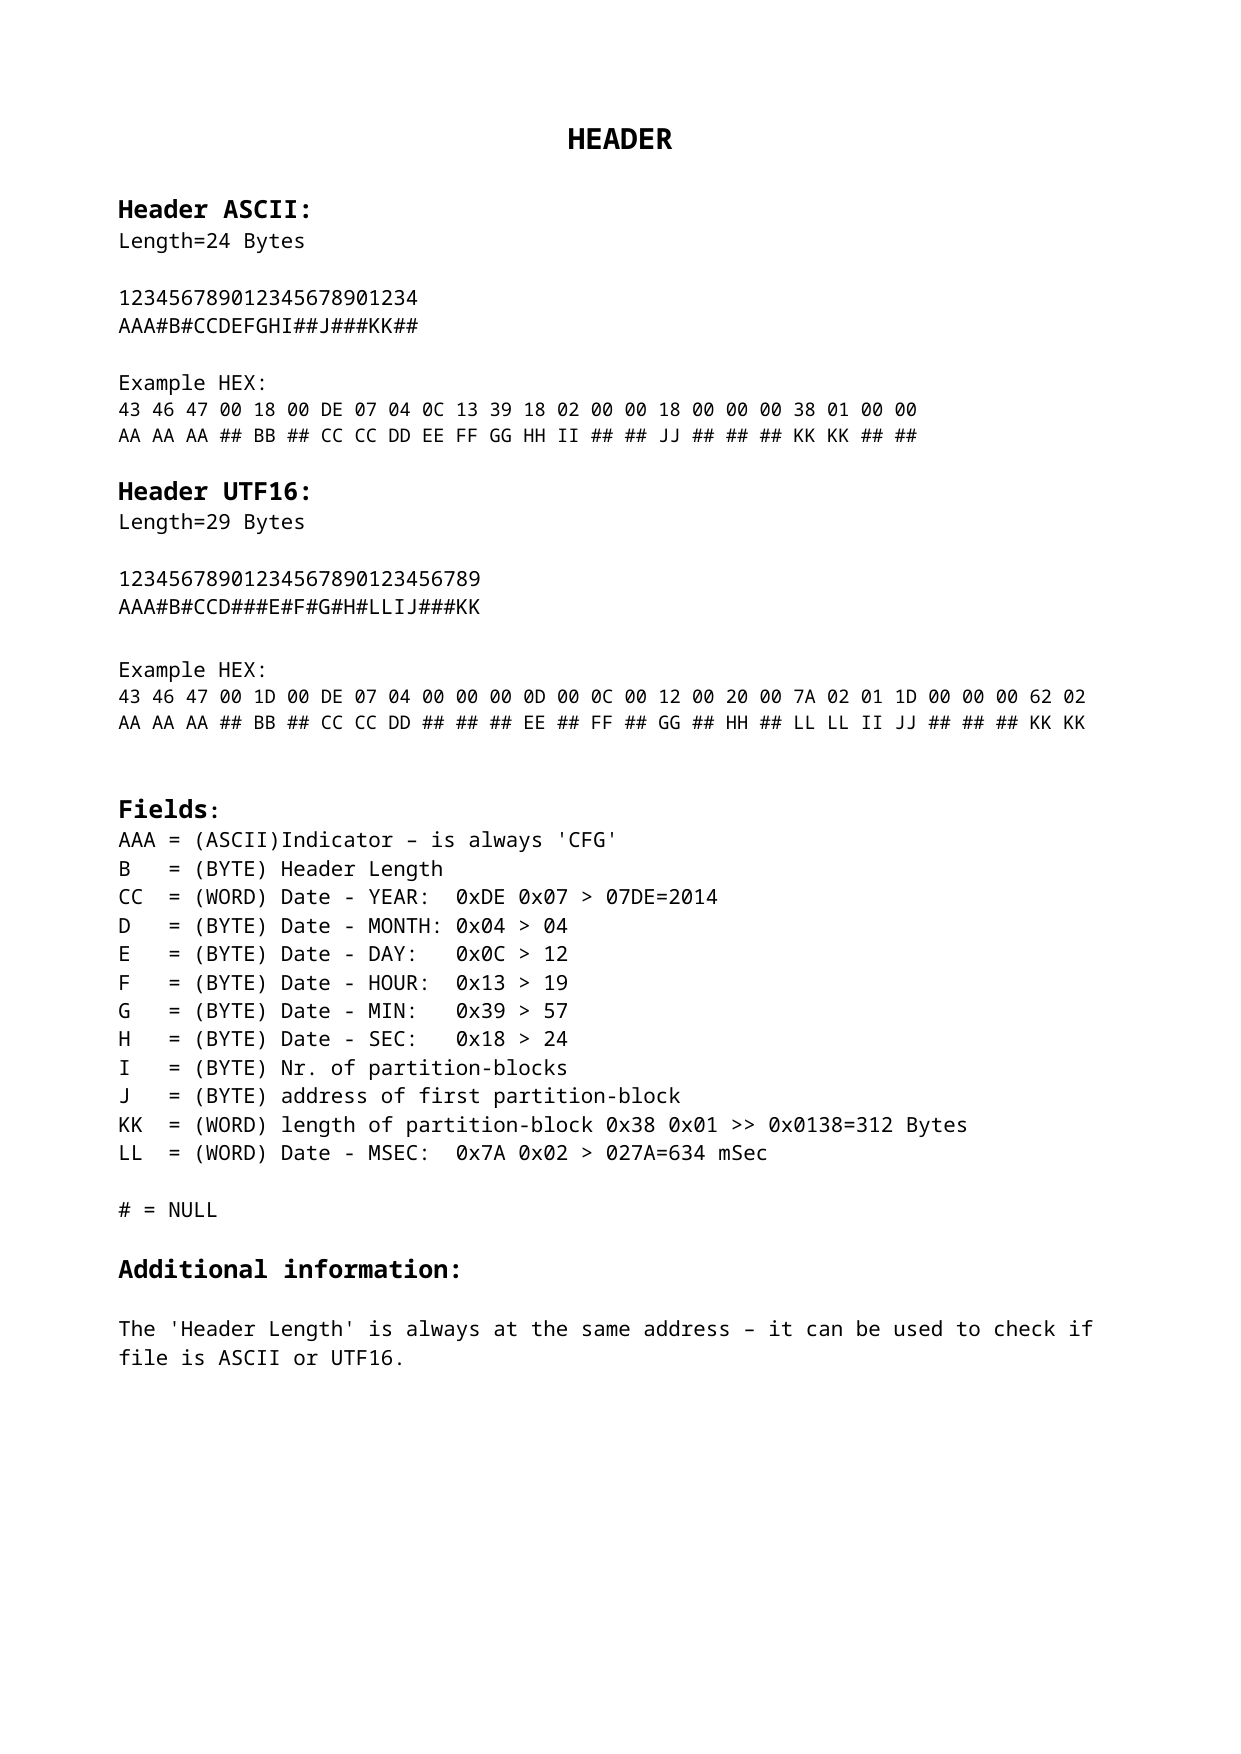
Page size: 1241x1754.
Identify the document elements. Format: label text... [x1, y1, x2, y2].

text Fields: [118, 791, 1122, 825]
text HEADER [118, 118, 1122, 158]
text Example HEX: [118, 655, 1122, 683]
text G = (BYTE) Date - MIN: 0x39 > 57 [118, 996, 1122, 1024]
text CC = (WORD) Date - YEAR: 0xDE 0x07 > 07DE=2014 [118, 882, 1122, 911]
text 123456789012345678901234 [118, 283, 1122, 311]
text I = (BYTE) Nr. of partition-blocks [118, 1053, 1122, 1081]
text AA AA AA ## BB ## CC CC DD EE FF GG HH II ## ## JJ ## ## ## KK KK ## ## [118, 422, 1122, 448]
text E = (BYTE) Date - DAY: 0x0C > 12 [118, 939, 1122, 968]
text AAA = (ASCII)Indicator – is always 'CFG' [118, 825, 1122, 854]
text 43 46 47 00 18 00 DE 07 04 0C 13 39 18 02 00 00 18 00 00 00 38 01 00 00 [118, 397, 1122, 422]
text B = (BYTE) Header Length [118, 854, 1122, 882]
text F = (BYTE) Date - HOUR: 0x13 > 19 [118, 968, 1122, 996]
text AA AA AA ## BB ## CC CC DD ## ## ## EE ## FF ## GG ## HH ## LL LL II JJ ## ## ## KK KK [118, 709, 1122, 734]
text Header ASCII: [118, 192, 1122, 226]
text # = NULL [118, 1195, 1122, 1223]
text LL = (WORD) Date - MSEC: 0x7A 0x02 > 027A=634 mSec [118, 1138, 1122, 1167]
text J = (BYTE) address of first partition-block [118, 1081, 1122, 1110]
text AAA#B#CCD###E#F#G#H#LLIJ###KK [118, 592, 1122, 621]
text Header UTF16: [118, 473, 1122, 507]
text The 'Header Length' is always at the same address – it can be used to check if file is ASCII or UTF16. [118, 1314, 1122, 1371]
text KK = (WORD) length of partition-block 0x38 0x01 >> 0x0138=312 Bytes [118, 1110, 1122, 1138]
text Length=29 Bytes [118, 507, 1122, 536]
text D = (BYTE) Date - MONTH: 0x04 > 04 [118, 911, 1122, 939]
text Additional information: [118, 1252, 1122, 1286]
text H = (BYTE) Date - SEC: 0x18 > 24 [118, 1024, 1122, 1053]
text 43 46 47 00 1D 00 DE 07 04 00 00 00 0D 00 0C 00 12 00 20 00 7A 02 01 1D 00 00 00 62 02 [118, 683, 1122, 709]
text 12345678901234567890123456789 [118, 564, 1122, 592]
text Example HEX: [118, 368, 1122, 397]
text Length=24 Bytes [118, 226, 1122, 254]
text AAA#B#CCDEFGHI##J###KK## [118, 311, 1122, 340]
